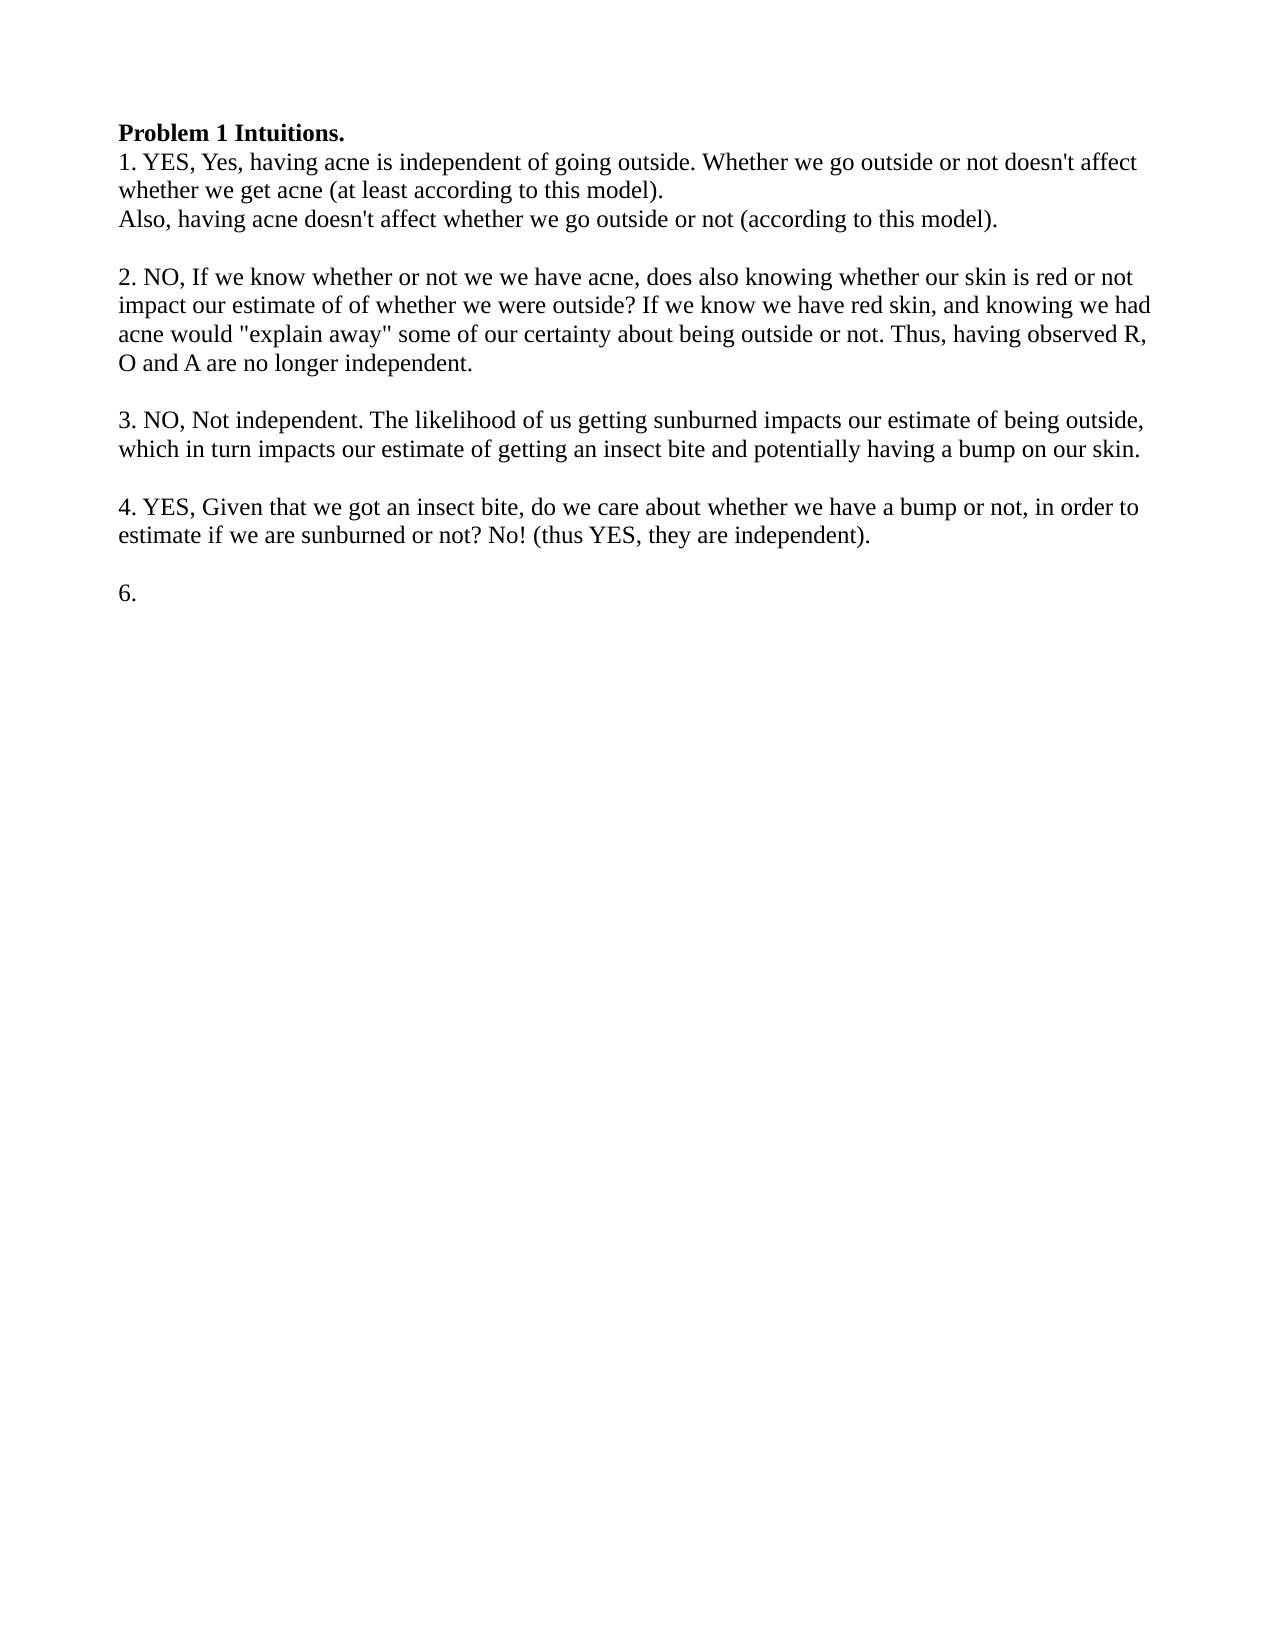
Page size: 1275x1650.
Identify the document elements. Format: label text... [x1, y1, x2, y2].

text Problem 1 Intuitions. [118, 118, 1157, 147]
text 1. YES, Yes, having acne is independent of going outside. Whether we go outside or not doesn't affect whether we get acne (at least according to this model). [118, 147, 1157, 204]
text 2. NO, If we know whether or not we we have acne, does also knowing whether our skin is red or not impact our estimate of of whether we were outside? If we know we have red skin, and knowing we had acne would "explain away" some of our certainty about being outside or not. Thus, having observed R, O and A are no longer independent. [118, 262, 1157, 377]
text 4. YES, Given that we got an insect bite, do we care about whether we have a bump or not, in order to estimate if we are sunburned or not? No! (thus YES, they are independent). [118, 492, 1157, 549]
text 6. [118, 578, 1157, 607]
text Also, having acne doesn't affect whether we go outside or not (according to this model). [118, 204, 1157, 233]
text 3. NO, Not independent. The likelihood of us getting sunburned impacts our estimate of being outside, which in turn impacts our estimate of getting an insect bite and potentially having a bump on our skin. [118, 406, 1157, 463]
